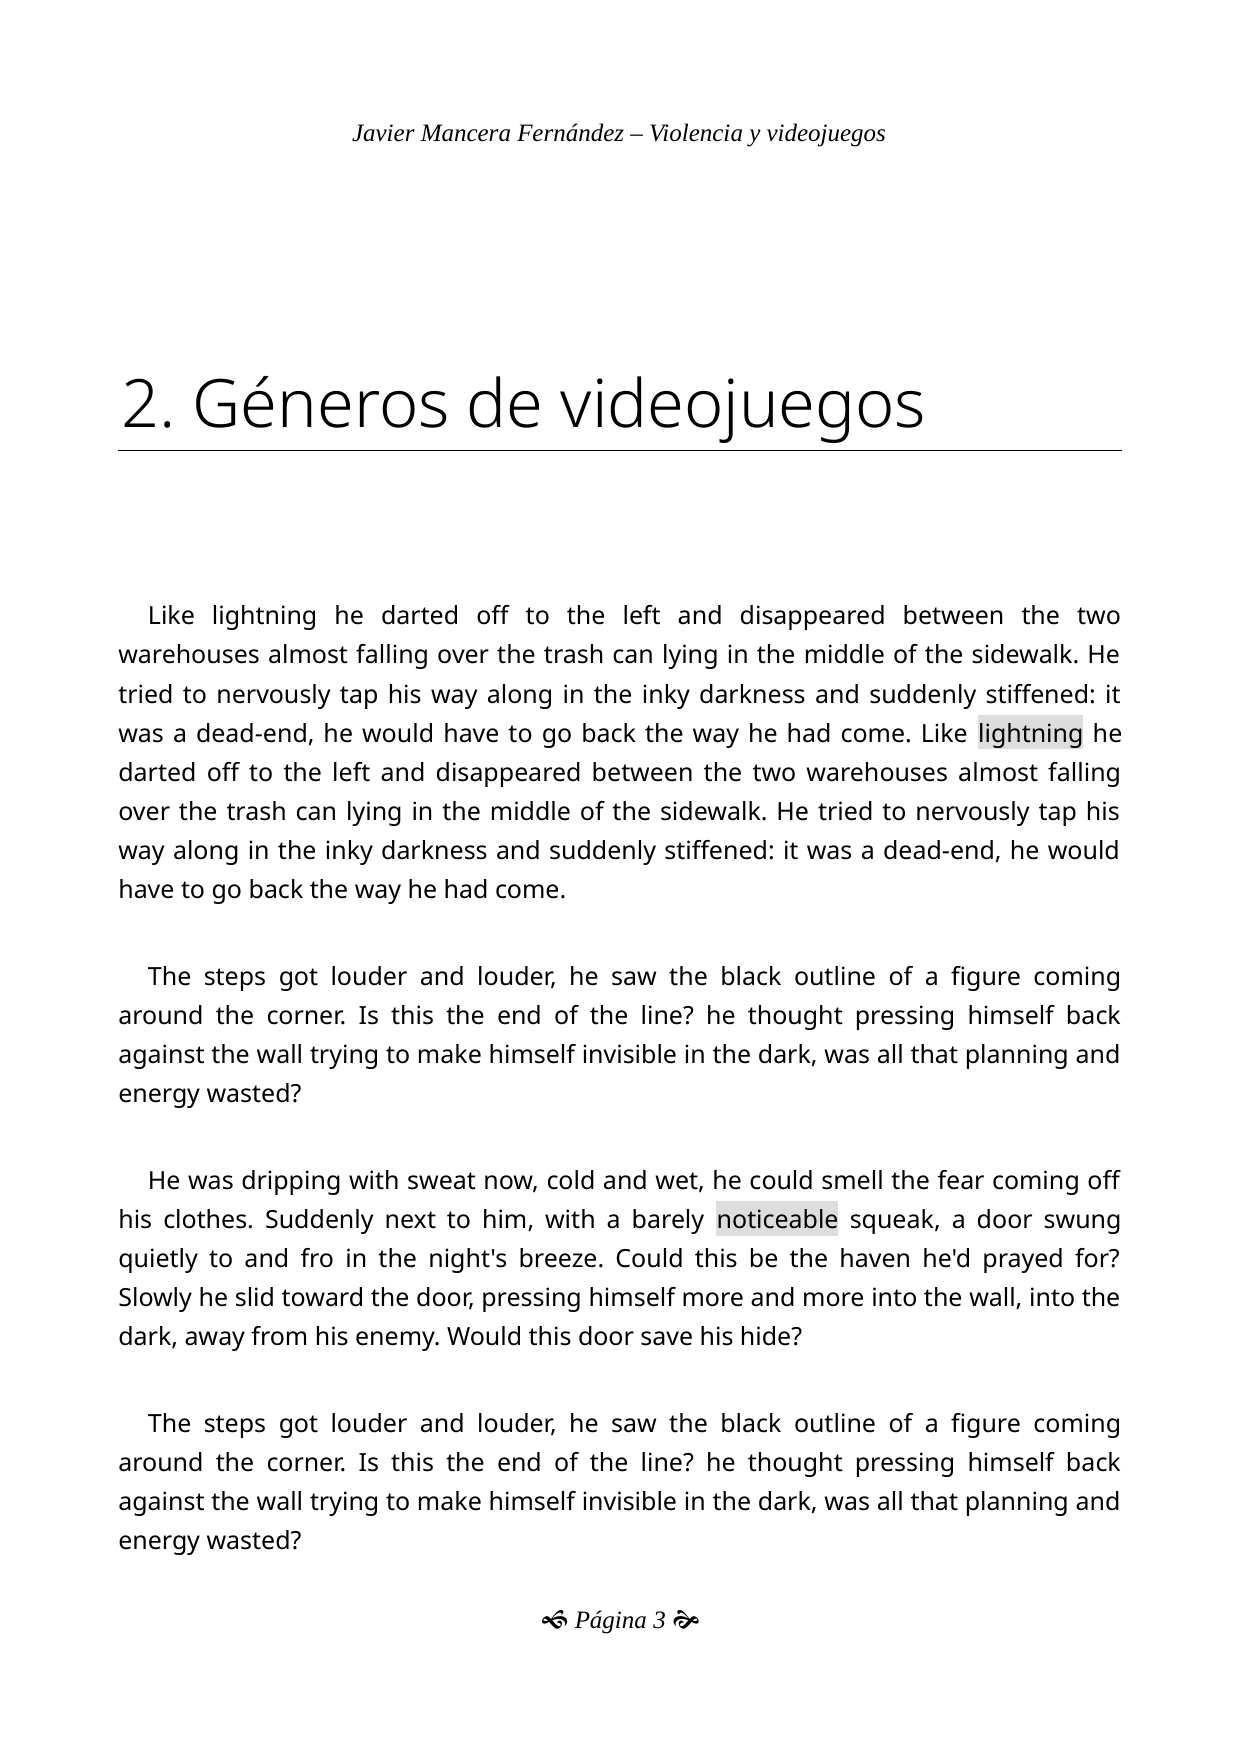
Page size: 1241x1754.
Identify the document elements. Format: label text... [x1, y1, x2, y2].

text The steps got louder and louder, he saw the black outline of a figure coming around the corner. Is this the end of the line? he thought pressing himself back against the wall trying to make himself invisible in the dark, was all that planning and energy wasted? [118, 958, 1122, 1110]
subtitle 2. Géneros de videojuegos [118, 353, 1122, 450]
text Like lightning he darted off to the left and disappeared between the two warehouses almost falling over the trash can lying in the middle of the sidewalk. He tried to nervously tap his way along in the inky darkness and suddenly stiffened: it was a dead-end, he would have to go back the way he had come. Like lightning he darted off to the left and disappeared between the two warehouses almost falling over the trash can lying in the middle of the sidewalk. He tried to nervously tap his way along in the inky darkness and suddenly stiffened: it was a dead-end, he would have to go back the way he had come. [118, 598, 1122, 906]
text The steps got louder and louder, he saw the black outline of a figure coming around the corner. Is this the end of the line? he thought pressing himself back against the wall trying to make himself invisible in the dark, was all that planning and energy wasted? [118, 1405, 1122, 1557]
text He was dripping with sweat now, cold and wet, he could smell the fear coming off his clothes. Suddenly next to him, with a barely noticeable squeak, a door swung quietly to and fro in the night's breeze. Could this be the haven he'd prayed for? Slowly he slid toward the door, pressing himself more and more into the wall, into the dark, away from his enemy. Would this door save his hide? [118, 1162, 1122, 1353]
